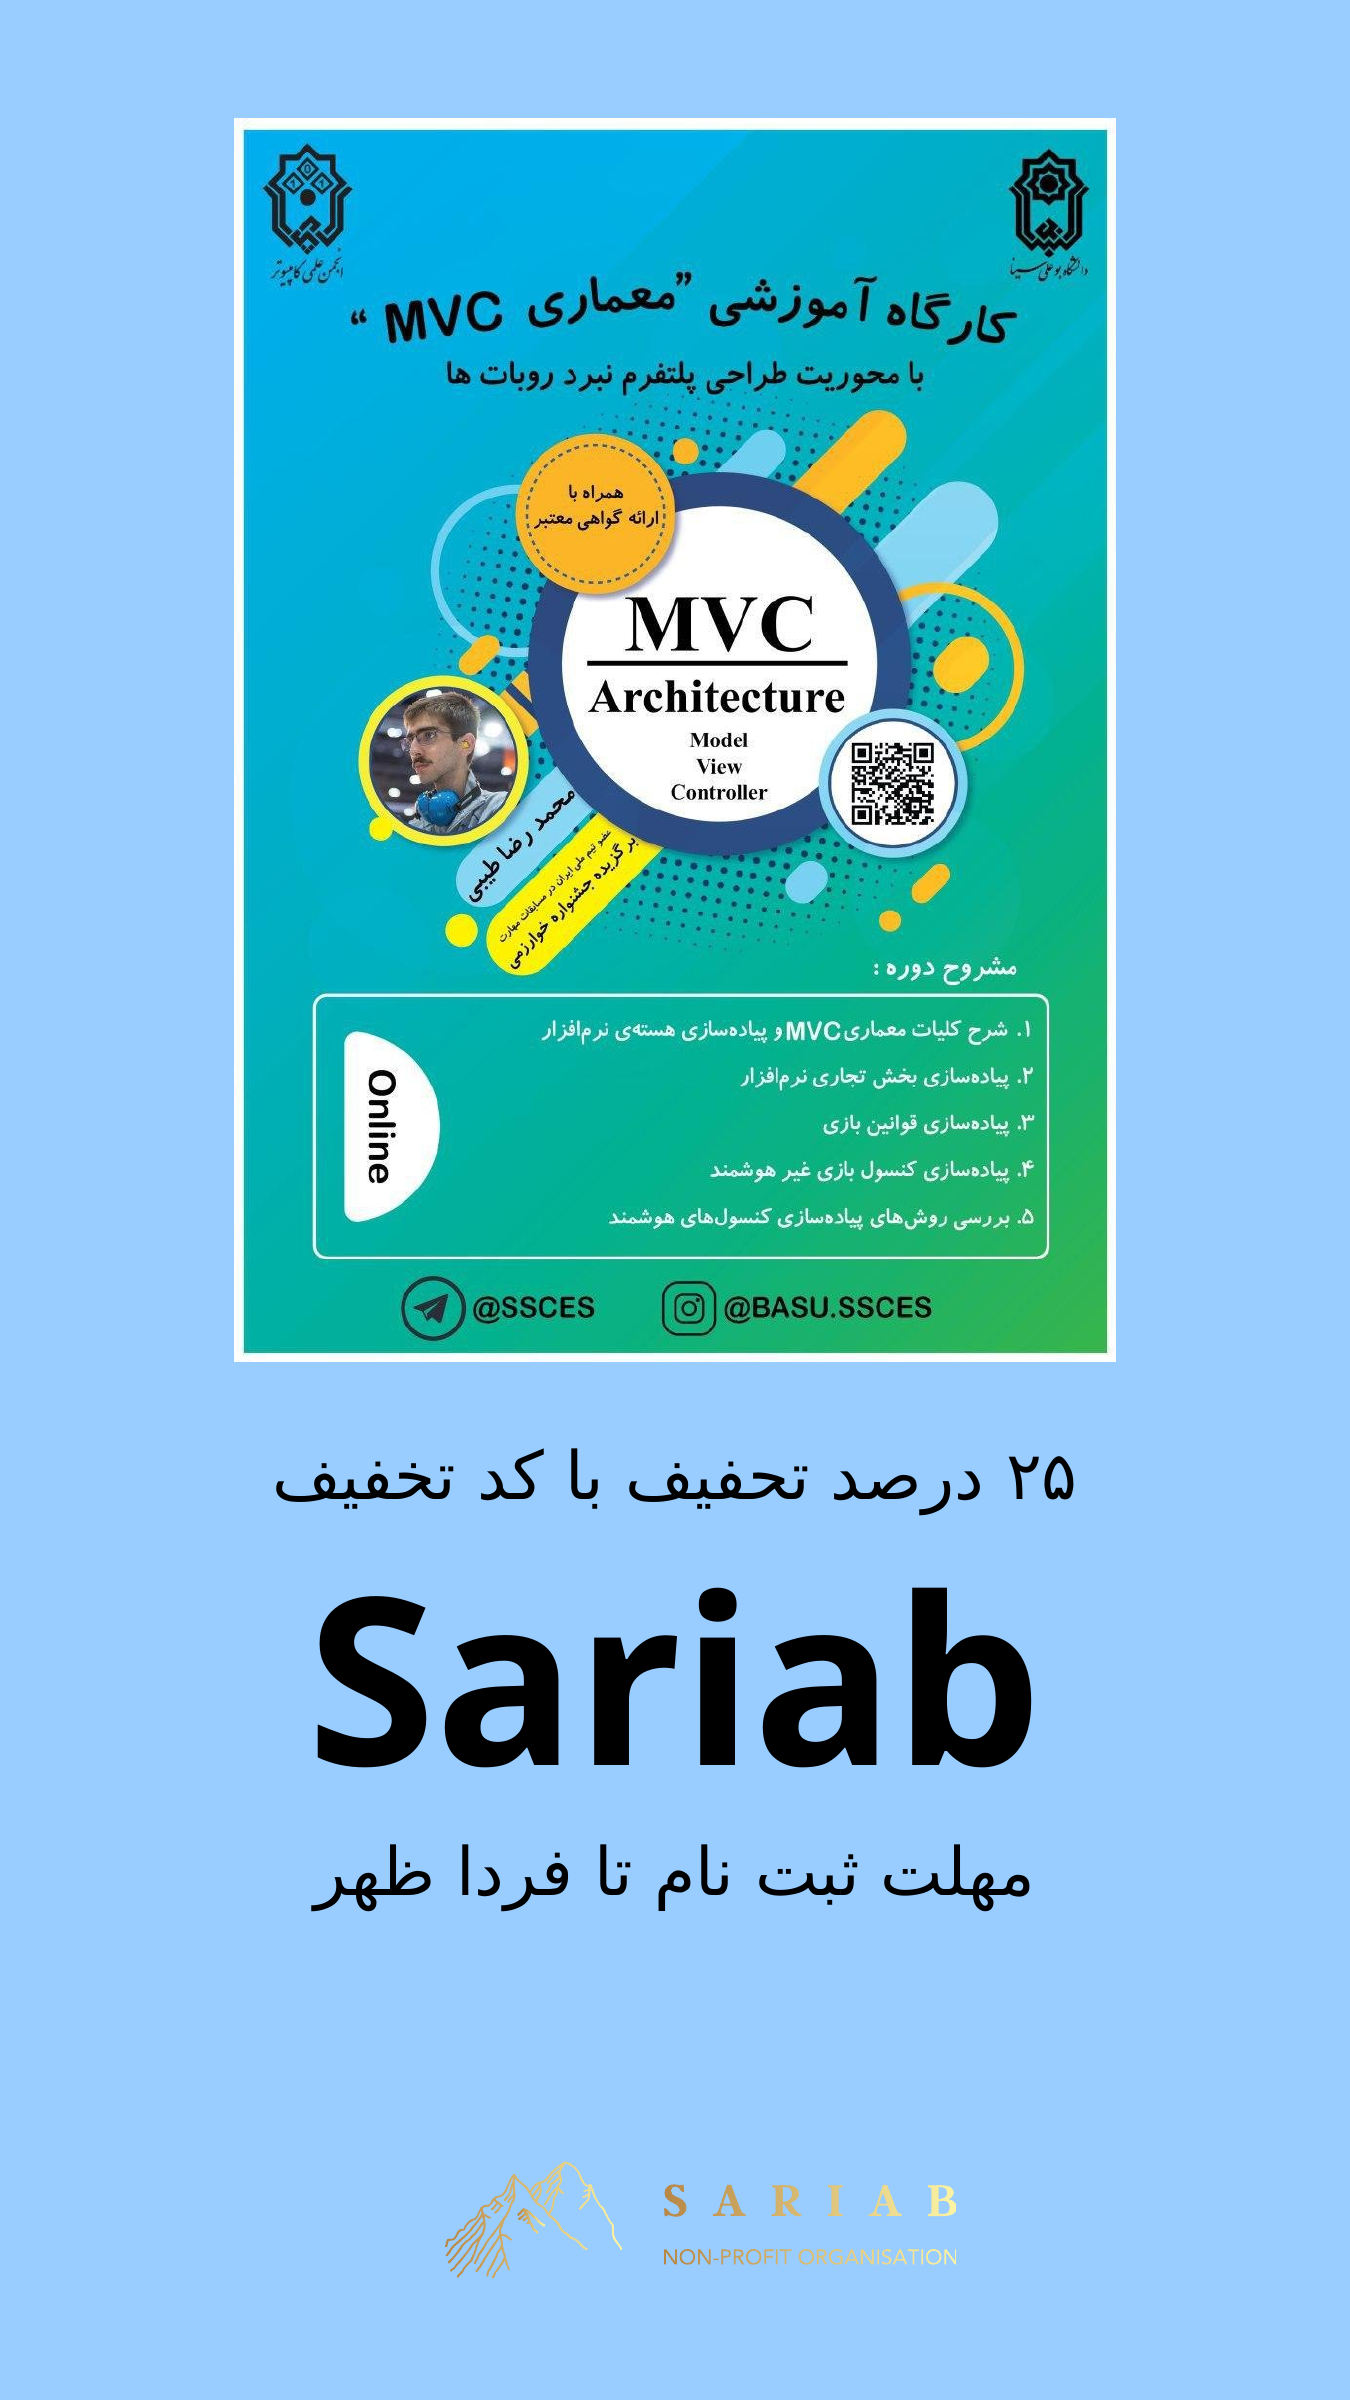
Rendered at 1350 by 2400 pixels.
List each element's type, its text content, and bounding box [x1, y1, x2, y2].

picture [234, 118, 1116, 1362]
text Sariab [118, 1515, 1232, 1833]
text مهلت ثبت نام تا فردا ظهر [118, 1833, 1232, 1911]
text ۲۵ درصد تحفیف با کد تخفیف [118, 1438, 1232, 1515]
